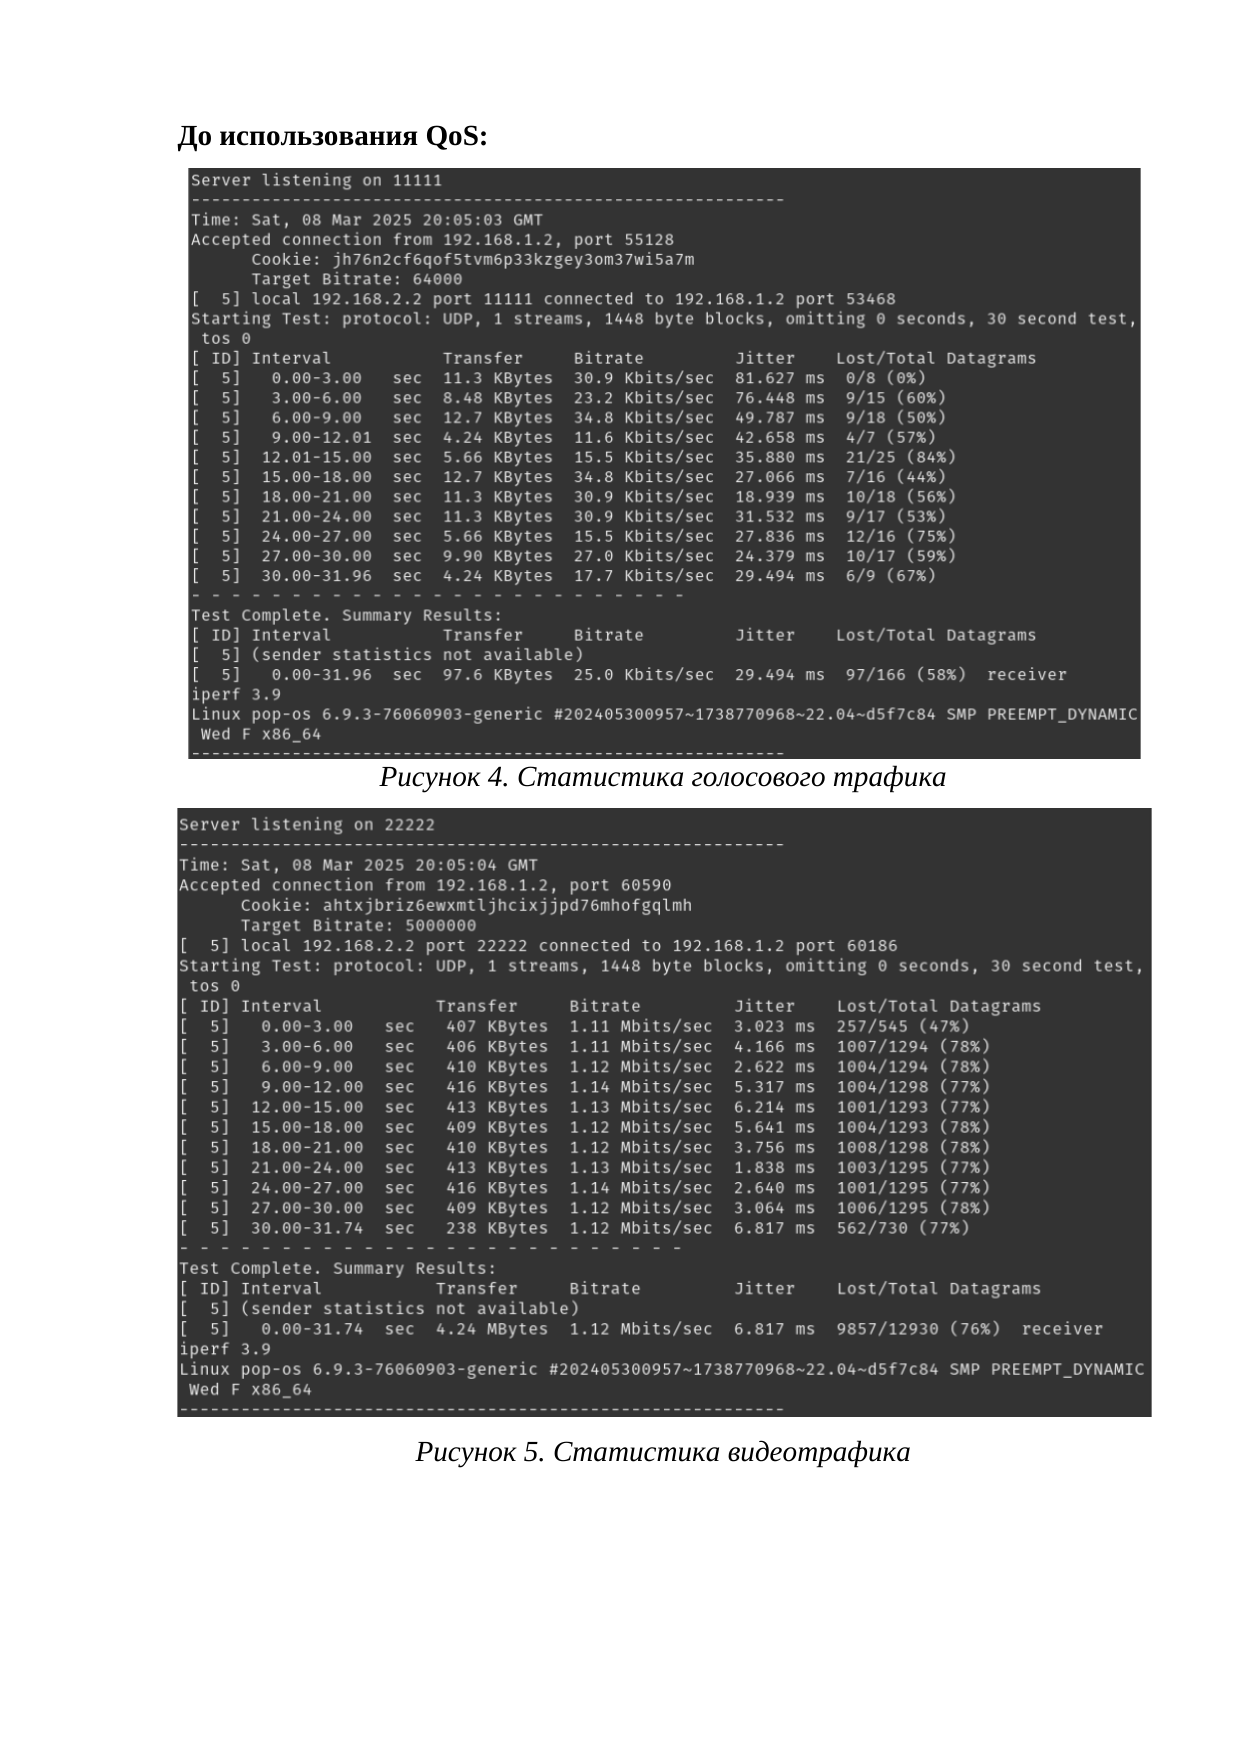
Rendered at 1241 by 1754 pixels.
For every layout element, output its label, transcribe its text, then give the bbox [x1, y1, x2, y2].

text Рисунок 4. Статистика голосового трафика [177, 168, 1152, 792]
text До использования QoS: [177, 118, 1152, 152]
text Рисунок 5. Статистика видеотрафика [177, 1417, 1152, 1467]
